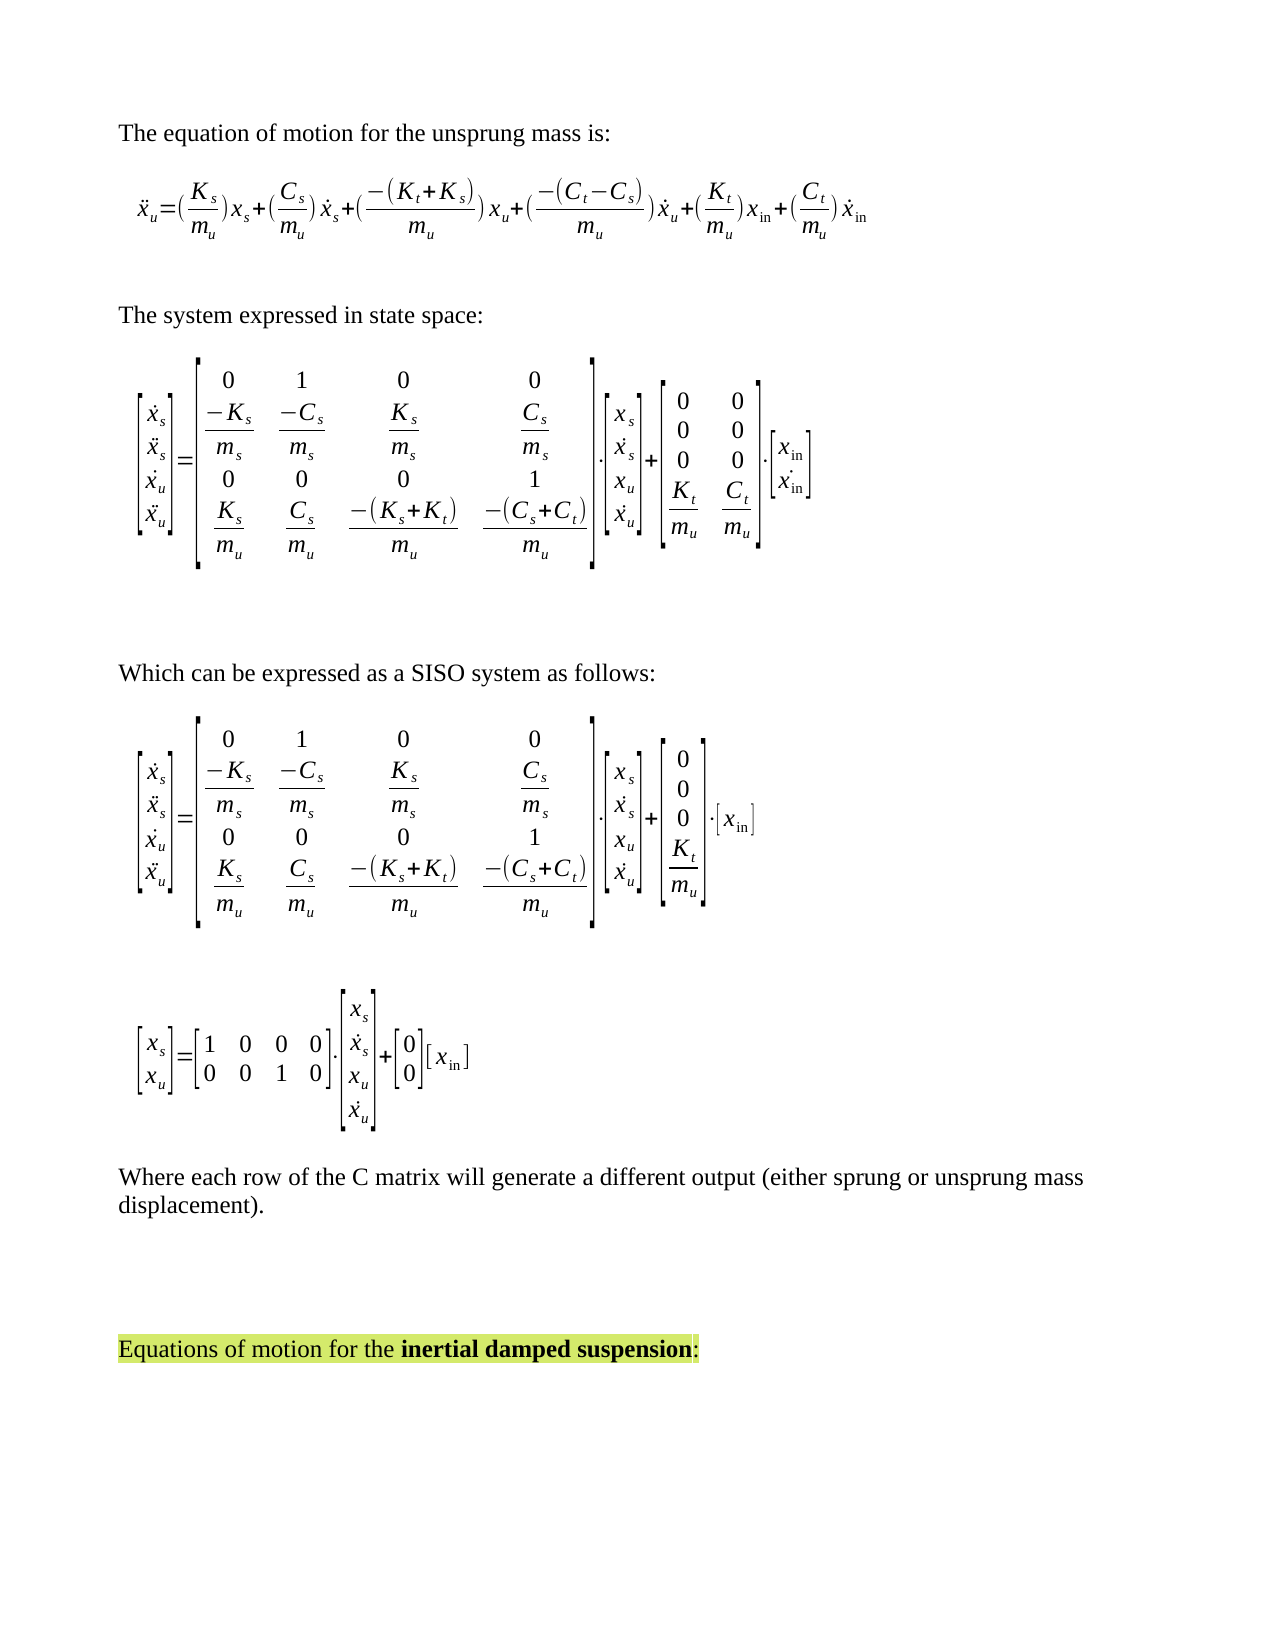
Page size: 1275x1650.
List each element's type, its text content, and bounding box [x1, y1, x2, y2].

text The system expressed in state space: [118, 300, 1157, 329]
text Which can be expressed as a SISO system as follows: [118, 658, 1157, 687]
text Where each row of the C matrix will generate a different output (either sprung or unsprung mass displacement). [118, 1162, 1157, 1219]
text The equation of motion for the unsprung mass is: [118, 118, 1157, 147]
text Equations of motion for the inertial damped suspension: [118, 1334, 1157, 1363]
